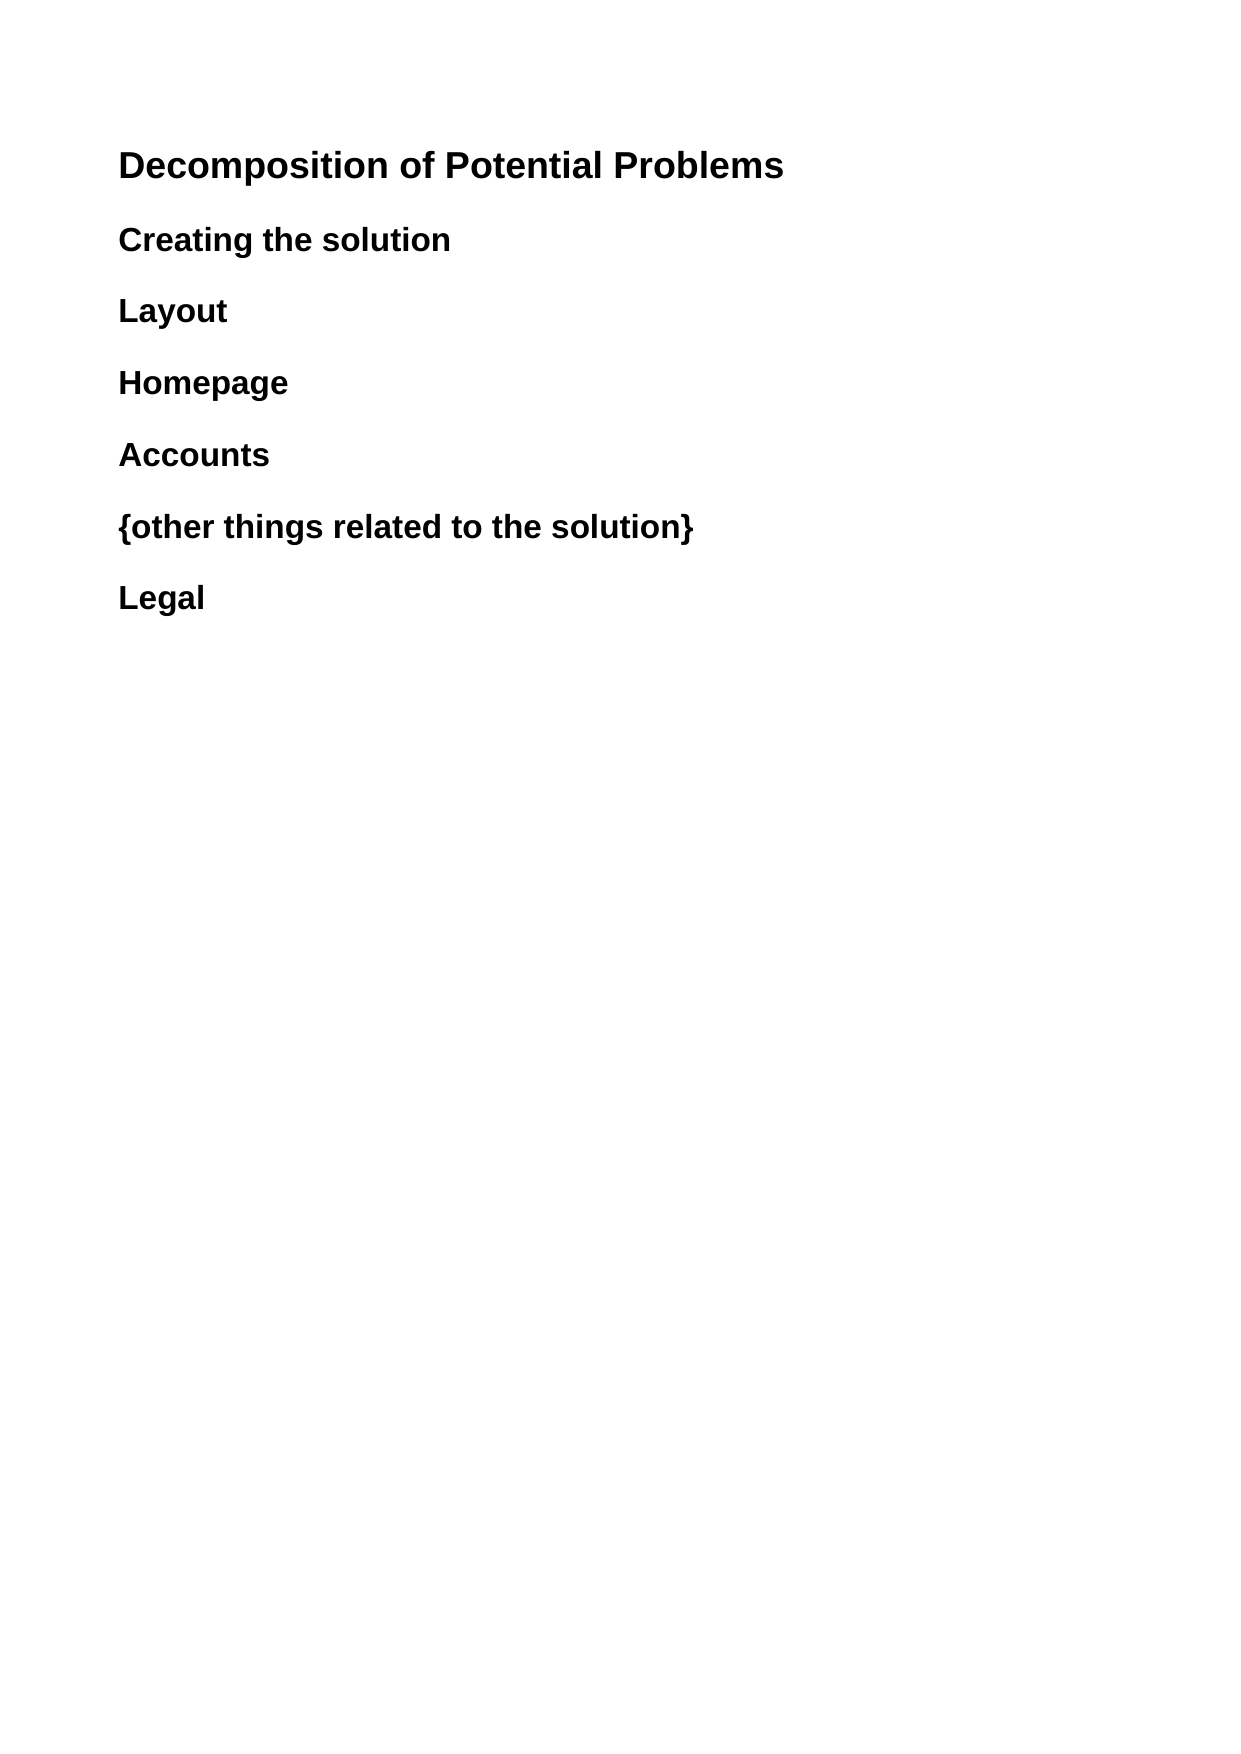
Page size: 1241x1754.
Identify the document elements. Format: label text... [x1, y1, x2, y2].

subtitle Accounts [118, 435, 1122, 473]
subtitle {other things related to the solution} [118, 507, 1122, 545]
subtitle Homepage [118, 363, 1122, 402]
subtitle Decomposition of Potential Problems [118, 143, 1122, 186]
subtitle Creating the solution [118, 219, 1122, 258]
subtitle Legal [118, 578, 1122, 617]
subtitle Layout [118, 291, 1122, 330]
